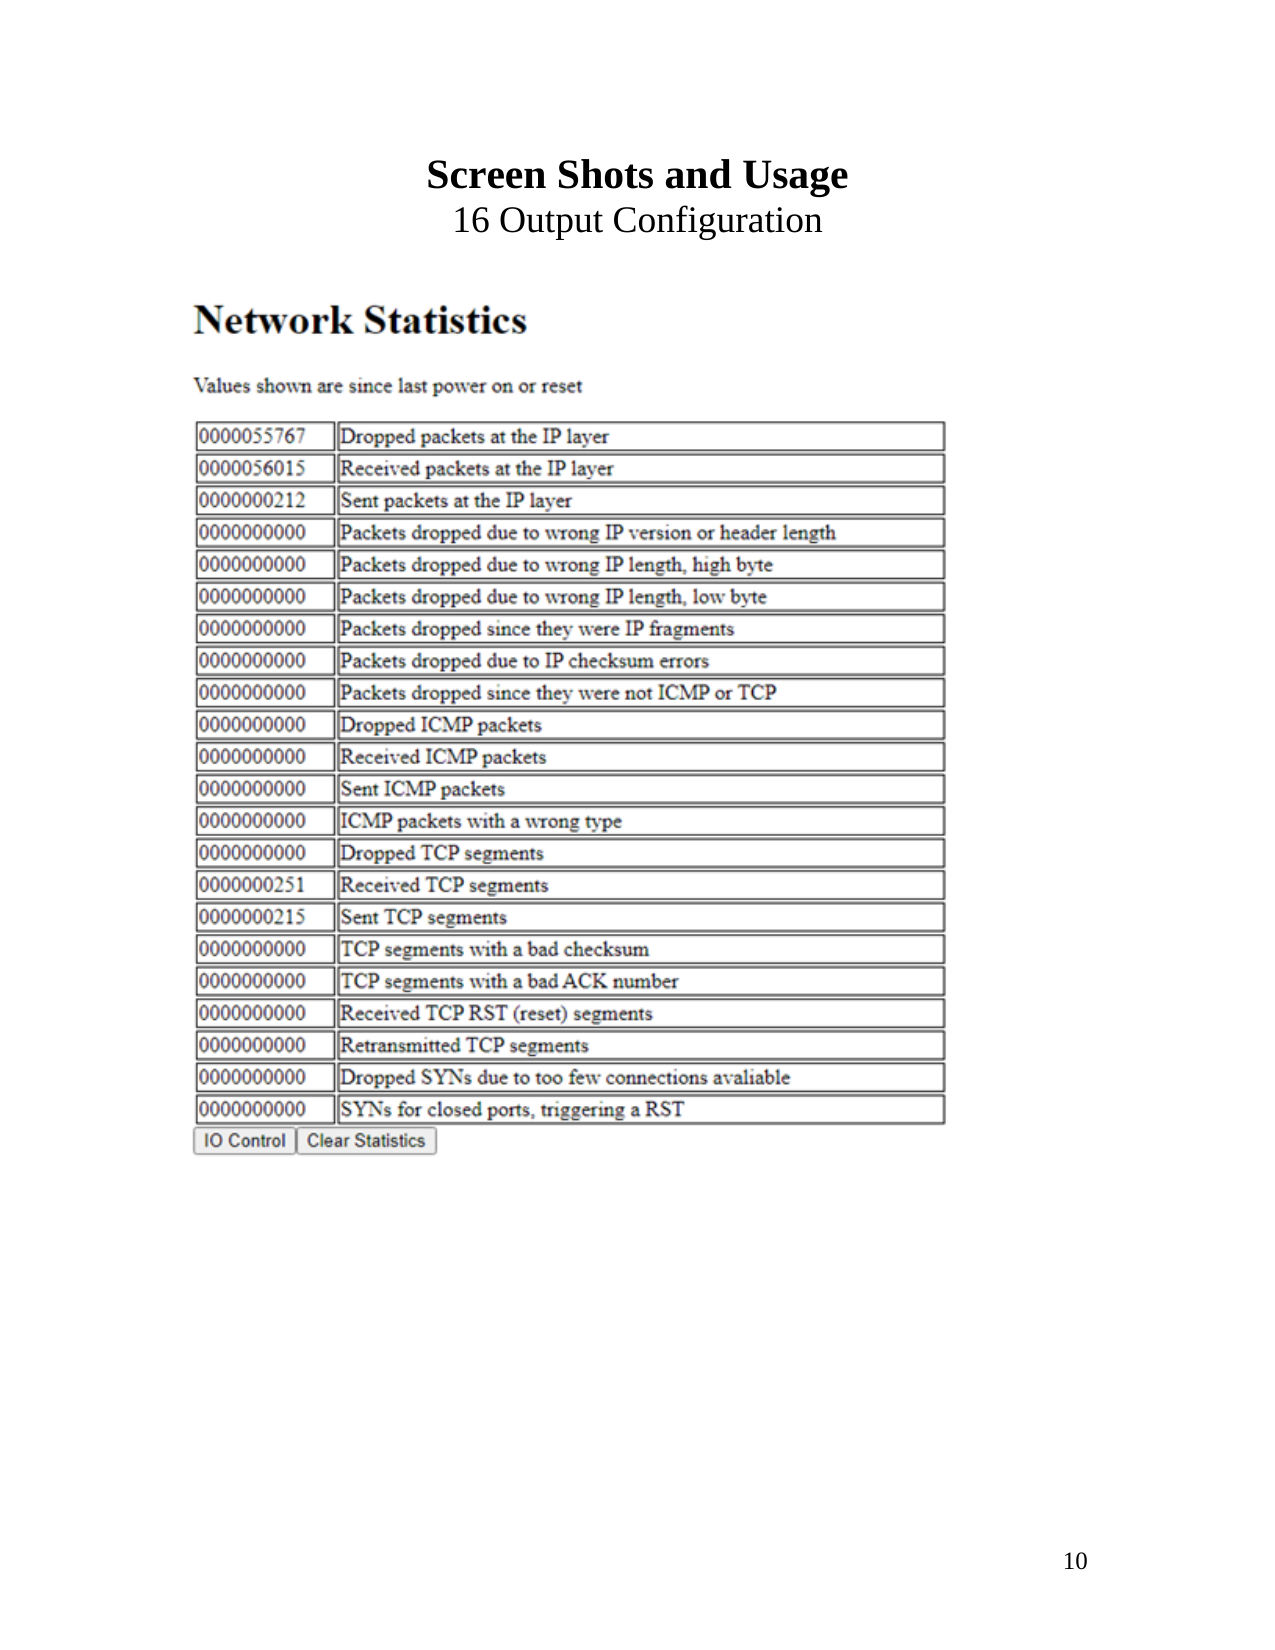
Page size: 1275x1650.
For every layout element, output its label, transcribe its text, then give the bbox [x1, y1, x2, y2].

text Screen Shots and Usage [187, 150, 1087, 198]
text 16 Output Configuration [187, 198, 1087, 241]
picture [187, 298, 957, 1166]
